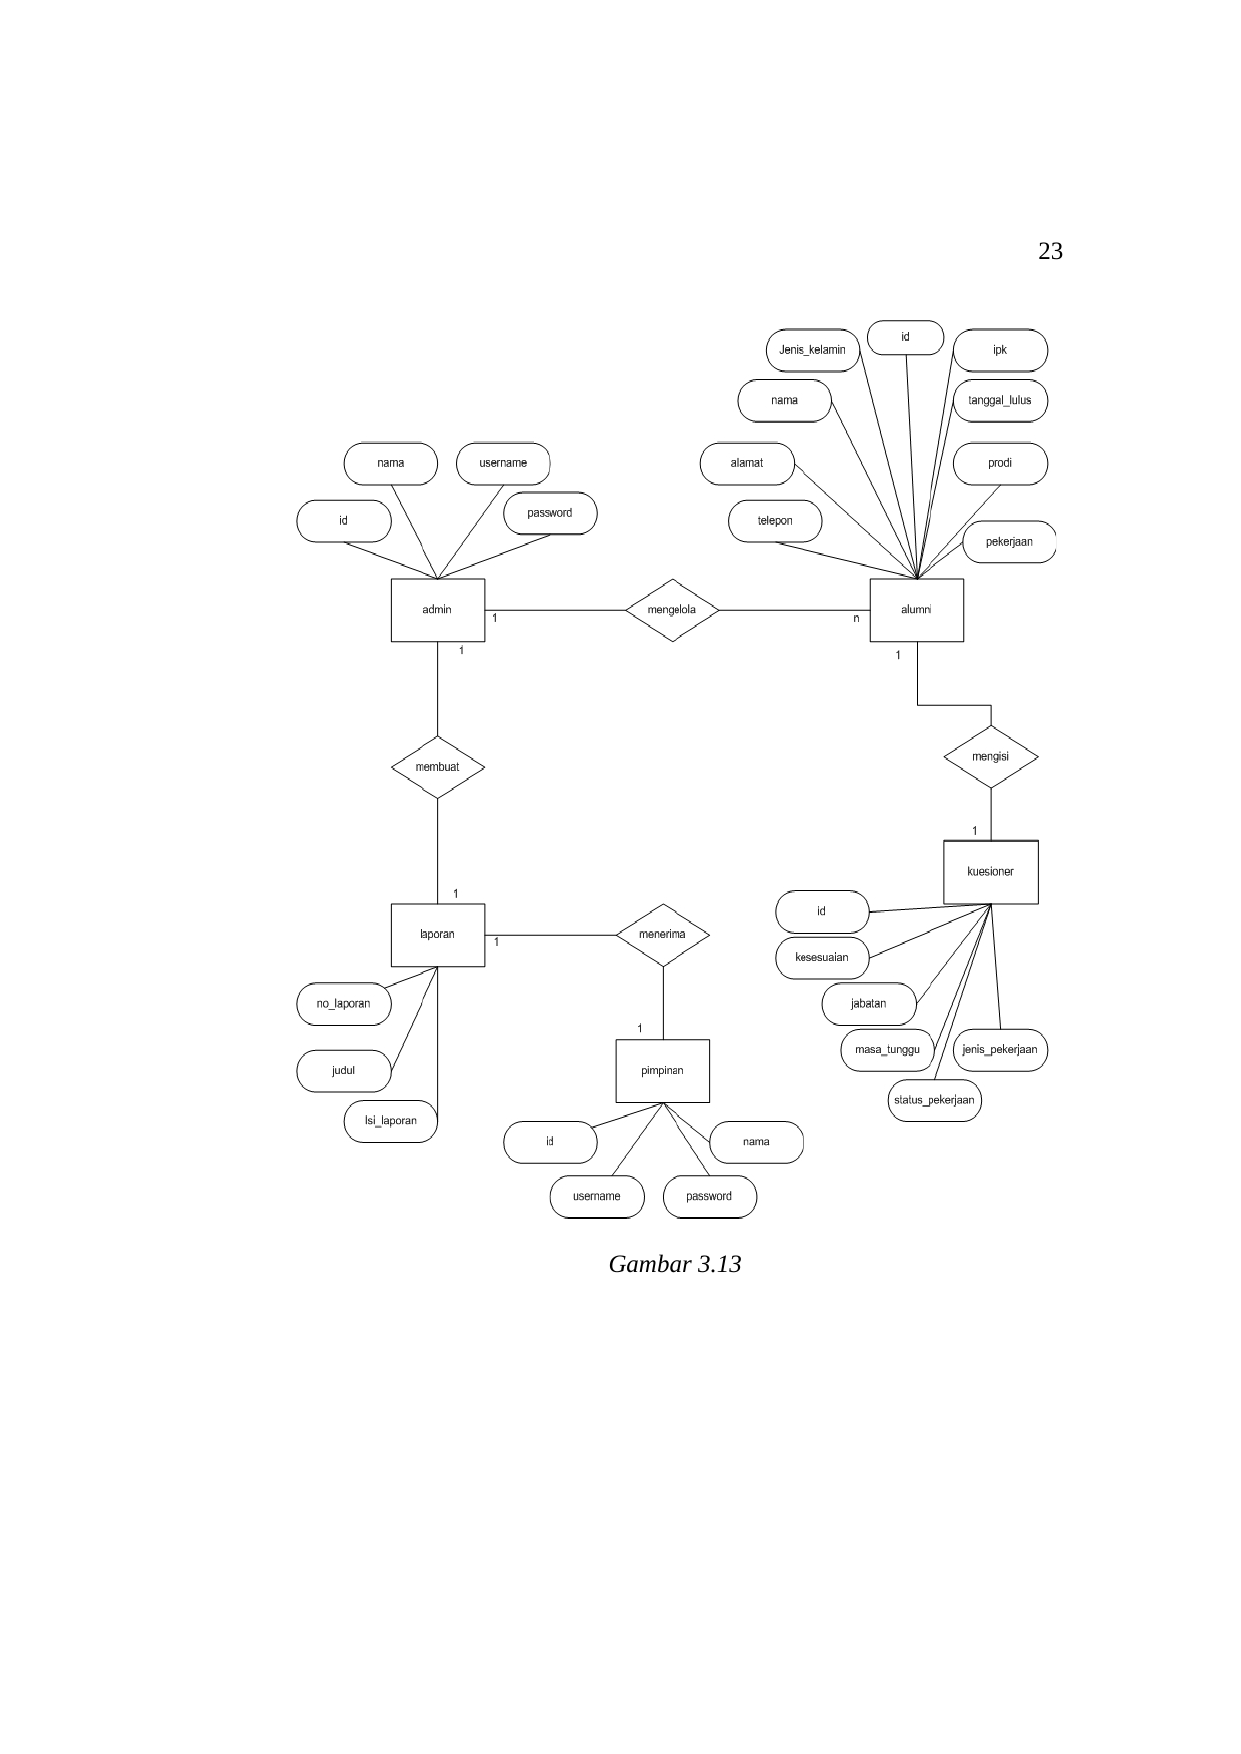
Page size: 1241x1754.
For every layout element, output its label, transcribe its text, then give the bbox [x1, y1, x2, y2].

picture [296, 320, 1057, 1219]
list Gambar 3.13 [296, 1249, 1056, 1277]
